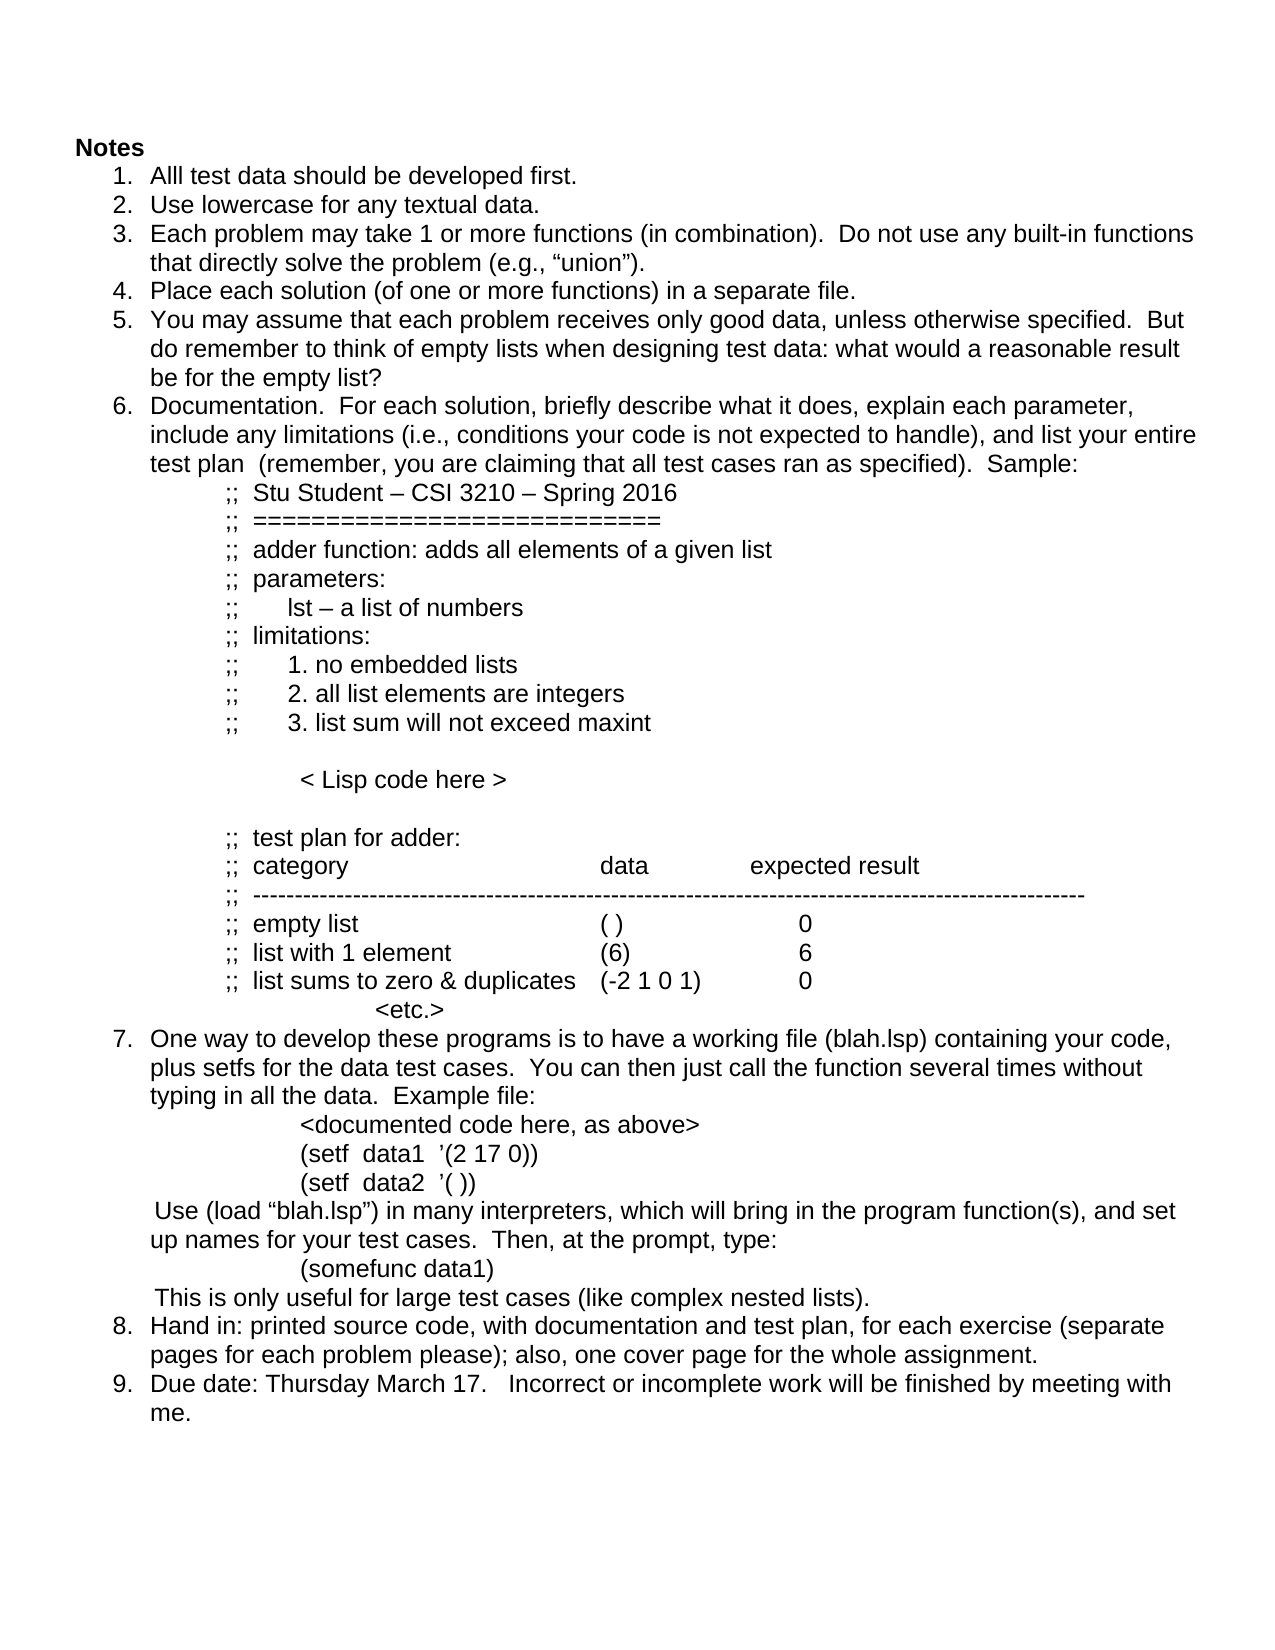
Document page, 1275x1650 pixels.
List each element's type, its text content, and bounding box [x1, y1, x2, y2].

text ;; list with 1 element (6) 6 [75, 937, 1200, 966]
text ;; lst – a list of numbers [225, 592, 1200, 621]
text ;; 2. all list elements are integers [225, 679, 1200, 707]
list Hand in: printed source code, with documentation and test plan, for each exercise (separate pages for each problem please); also, one cover page for the whole assignment. [112, 1311, 1200, 1369]
list One way to develop these programs is to have a working file (blah.lsp) containing your code, plus setfs for the data test cases. You can then just call the function several times without typing in all the data. Example file: [112, 1024, 1200, 1110]
list You may assume that each problem receives only good data, unless otherwise specified. But do remember to think of empty lists when designing test data: what would a reasonable result be for the empty list? [112, 305, 1200, 391]
text ;; category data expected result [225, 851, 1200, 880]
list Place each solution (of one or more functions) in a separate file. [112, 276, 1200, 305]
list Documentation. For each solution, briefly describe what it does, explain each parameter, include any limitations (i.e., conditions your code is not expected to handle), and list your entire test plan (remember, you are claiming that all test cases ran as specified). Sample: [112, 391, 1200, 477]
text This is only useful for large test cases (like complex nested lists). [112, 1282, 1200, 1311]
list Alll test data should be developed first. [112, 161, 1200, 190]
text ;; ---------------------------------------------------------------------------------------------------- [75, 880, 1200, 909]
text <documented code here, as above> [300, 1110, 1200, 1139]
text ;; Stu Student – CSI 3210 – Spring 2016 [225, 477, 1200, 506]
text ;; 1. no embedded lists [225, 650, 1200, 679]
text ;; 3. list sum will not exceed maxint [225, 707, 1200, 736]
subtitle Notes [75, 132, 1200, 161]
text ;; list sums to zero & duplicates (-2 1 0 1) 0 [75, 966, 1200, 995]
text (setf data1 ’(2 17 0)) [300, 1139, 1200, 1167]
text < Lisp code here > [225, 765, 1200, 794]
text Use (load “blah.lsp”) in many interpreters, which will bring in the program function(s), and set up names for your test cases. Then, at the prompt, type: [112, 1196, 1200, 1254]
text ;; limitations: [225, 621, 1200, 650]
list Each problem may take 1 or more functions (in combination). Do not use any built-in functions that directly solve the problem (e.g., “union”). [112, 219, 1200, 276]
text ;; adder function: adds all elements of a given list [225, 535, 1200, 564]
text ;; parameters: [225, 564, 1200, 592]
list Use lowercase for any textual data. [112, 190, 1200, 219]
list Due date: Thursday March 17. Incorrect or incomplete work will be finished by meeting with me. [112, 1369, 1200, 1426]
text ;; ============================ [225, 506, 1200, 535]
text ;; test plan for adder: [225, 822, 1200, 851]
text (somefunc data1) [112, 1254, 1200, 1282]
text <etc.> [75, 995, 1200, 1024]
text (setf data2 ’( )) [300, 1167, 1200, 1196]
text ;; empty list ( ) 0 [75, 909, 1200, 937]
